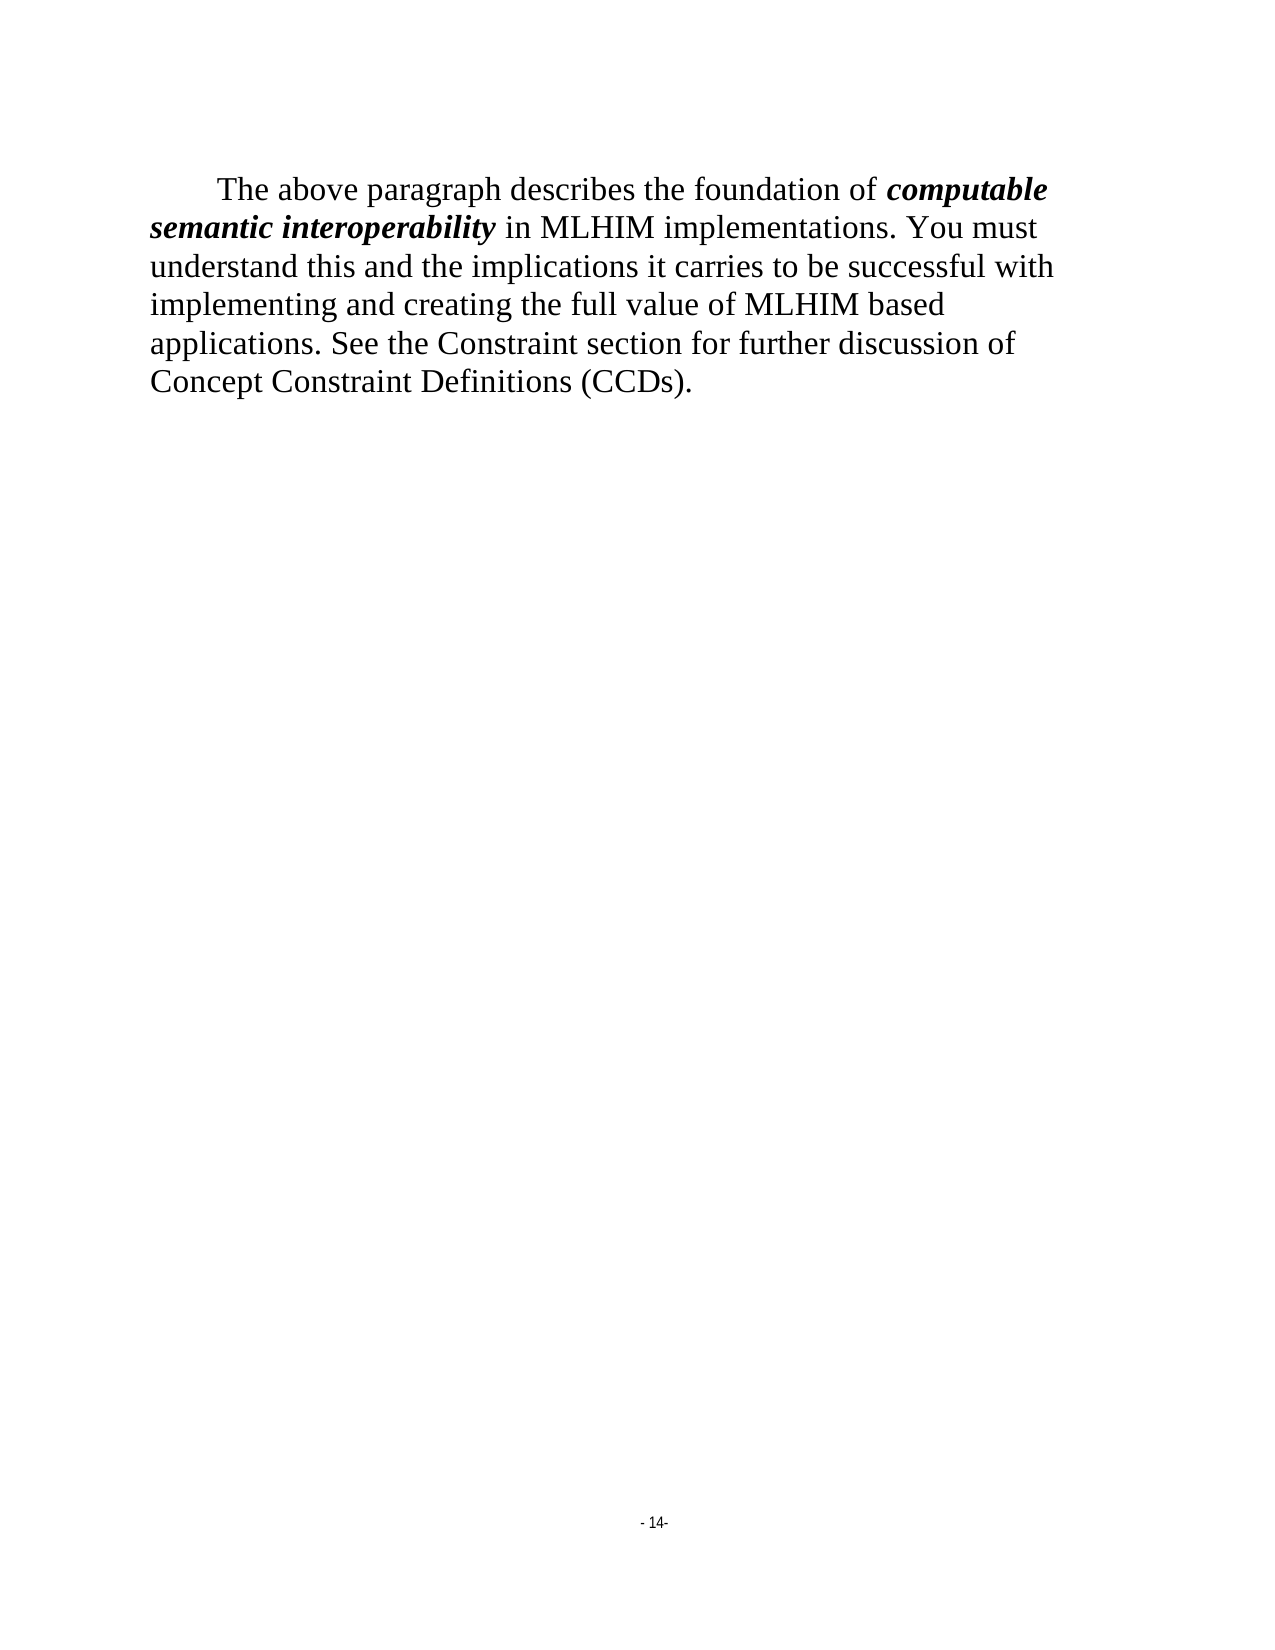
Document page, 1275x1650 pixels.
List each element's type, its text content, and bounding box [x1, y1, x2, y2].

text The above paragraph describes the foundation of computable semantic interoperability in MLHIM implementations. You must understand this and the implications it carries to be successful with implementing and creating the full value of MLHIM based applications. See the Constraint section for further discussion of Concept Constraint Definitions (CCDs). [150, 169, 1125, 400]
